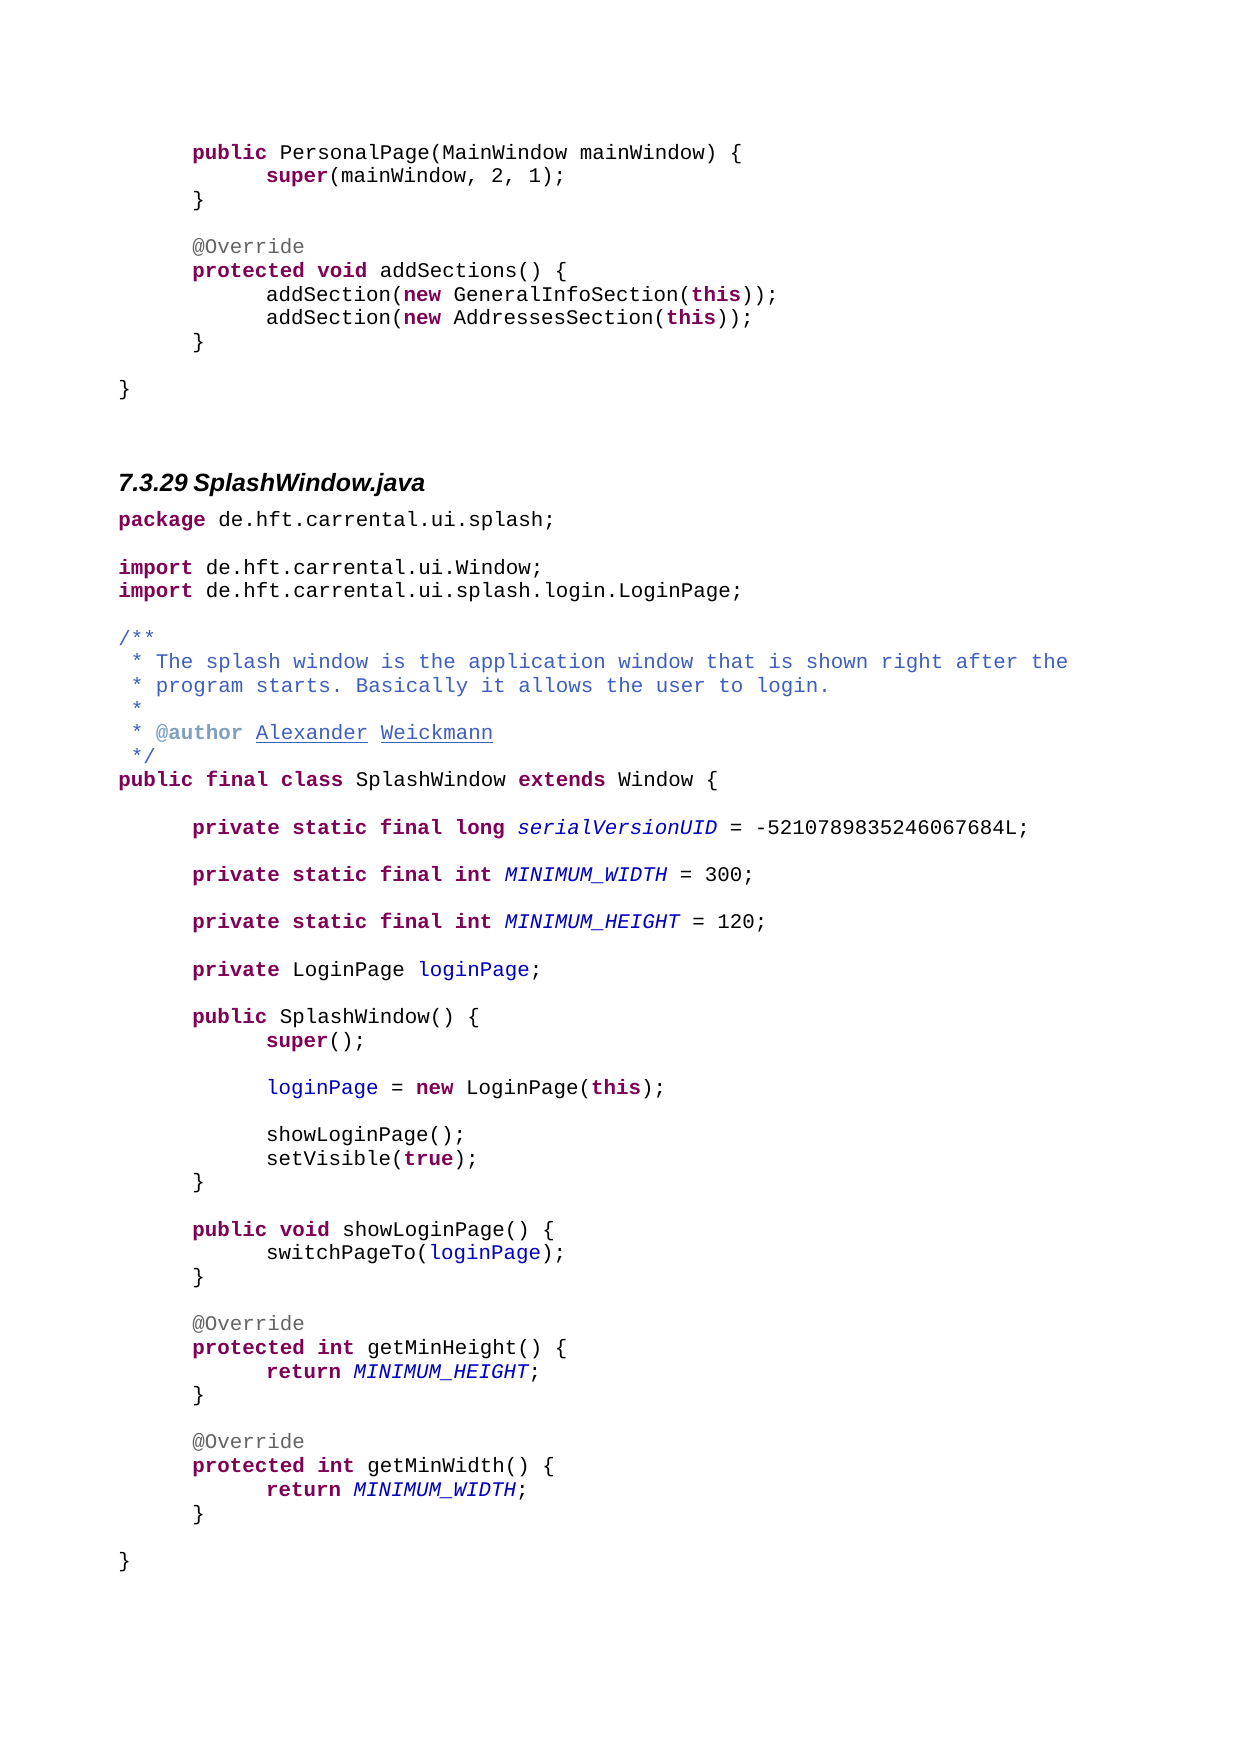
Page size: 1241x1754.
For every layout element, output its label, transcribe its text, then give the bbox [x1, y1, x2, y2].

text super(mainWindow, 2, 1); [118, 165, 1122, 189]
text super(); [118, 1029, 1122, 1053]
text */ [118, 746, 1122, 769]
text loginPage = new LoginPage(this); [118, 1077, 1122, 1101]
text private static final long serialVersionUID = -5210789835246067684L; [118, 817, 1122, 840]
text import de.hft.carrental.ui.Window; [118, 557, 1122, 580]
text public SplashWindow() { [118, 1006, 1122, 1029]
text * program starts. Basically it allows the user to login. [118, 675, 1122, 698]
text } [118, 331, 1122, 354]
text public PersonalPage(MainWindow mainWindow) { [118, 142, 1122, 165]
text } [118, 1502, 1122, 1526]
text addSection(new AddressesSection(this)); [118, 307, 1122, 331]
text * [118, 698, 1122, 722]
text /** [118, 628, 1122, 651]
subtitle SplashWindow.java [118, 468, 1122, 497]
text } [118, 1171, 1122, 1195]
text } [118, 378, 1122, 402]
text } [118, 1384, 1122, 1408]
text @Override [118, 1313, 1122, 1337]
text } [118, 189, 1122, 213]
text * The splash window is the application window that is shown right after the [118, 651, 1122, 675]
text @Override [118, 1432, 1122, 1455]
text private static final int MINIMUM_WIDTH = 300; [118, 864, 1122, 888]
text setVisible(true); [118, 1148, 1122, 1171]
text protected int getMinHeight() { [118, 1337, 1122, 1361]
text private LoginPage loginPage; [118, 959, 1122, 982]
text import de.hft.carrental.ui.splash.login.LoginPage; [118, 580, 1122, 604]
text addSection(new GeneralInfoSection(this)); [118, 284, 1122, 307]
text switchPageTo(loginPage); [118, 1242, 1122, 1266]
text private static final int MINIMUM_HEIGHT = 120; [118, 911, 1122, 935]
text public void showLoginPage() { [118, 1219, 1122, 1242]
text return MINIMUM_WIDTH; [118, 1479, 1122, 1502]
text package de.hft.carrental.ui.splash; [118, 509, 1122, 533]
text protected int getMinWidth() { [118, 1455, 1122, 1479]
text } [118, 1266, 1122, 1290]
text @Override [118, 236, 1122, 260]
text return MINIMUM_HEIGHT; [118, 1361, 1122, 1384]
text public final class SplashWindow extends Window { [118, 769, 1122, 793]
text showLoginPage(); [118, 1124, 1122, 1148]
text } [118, 1550, 1122, 1573]
text protected void addSections() { [118, 260, 1122, 284]
text * @author Alexander Weickmann [118, 722, 1122, 746]
